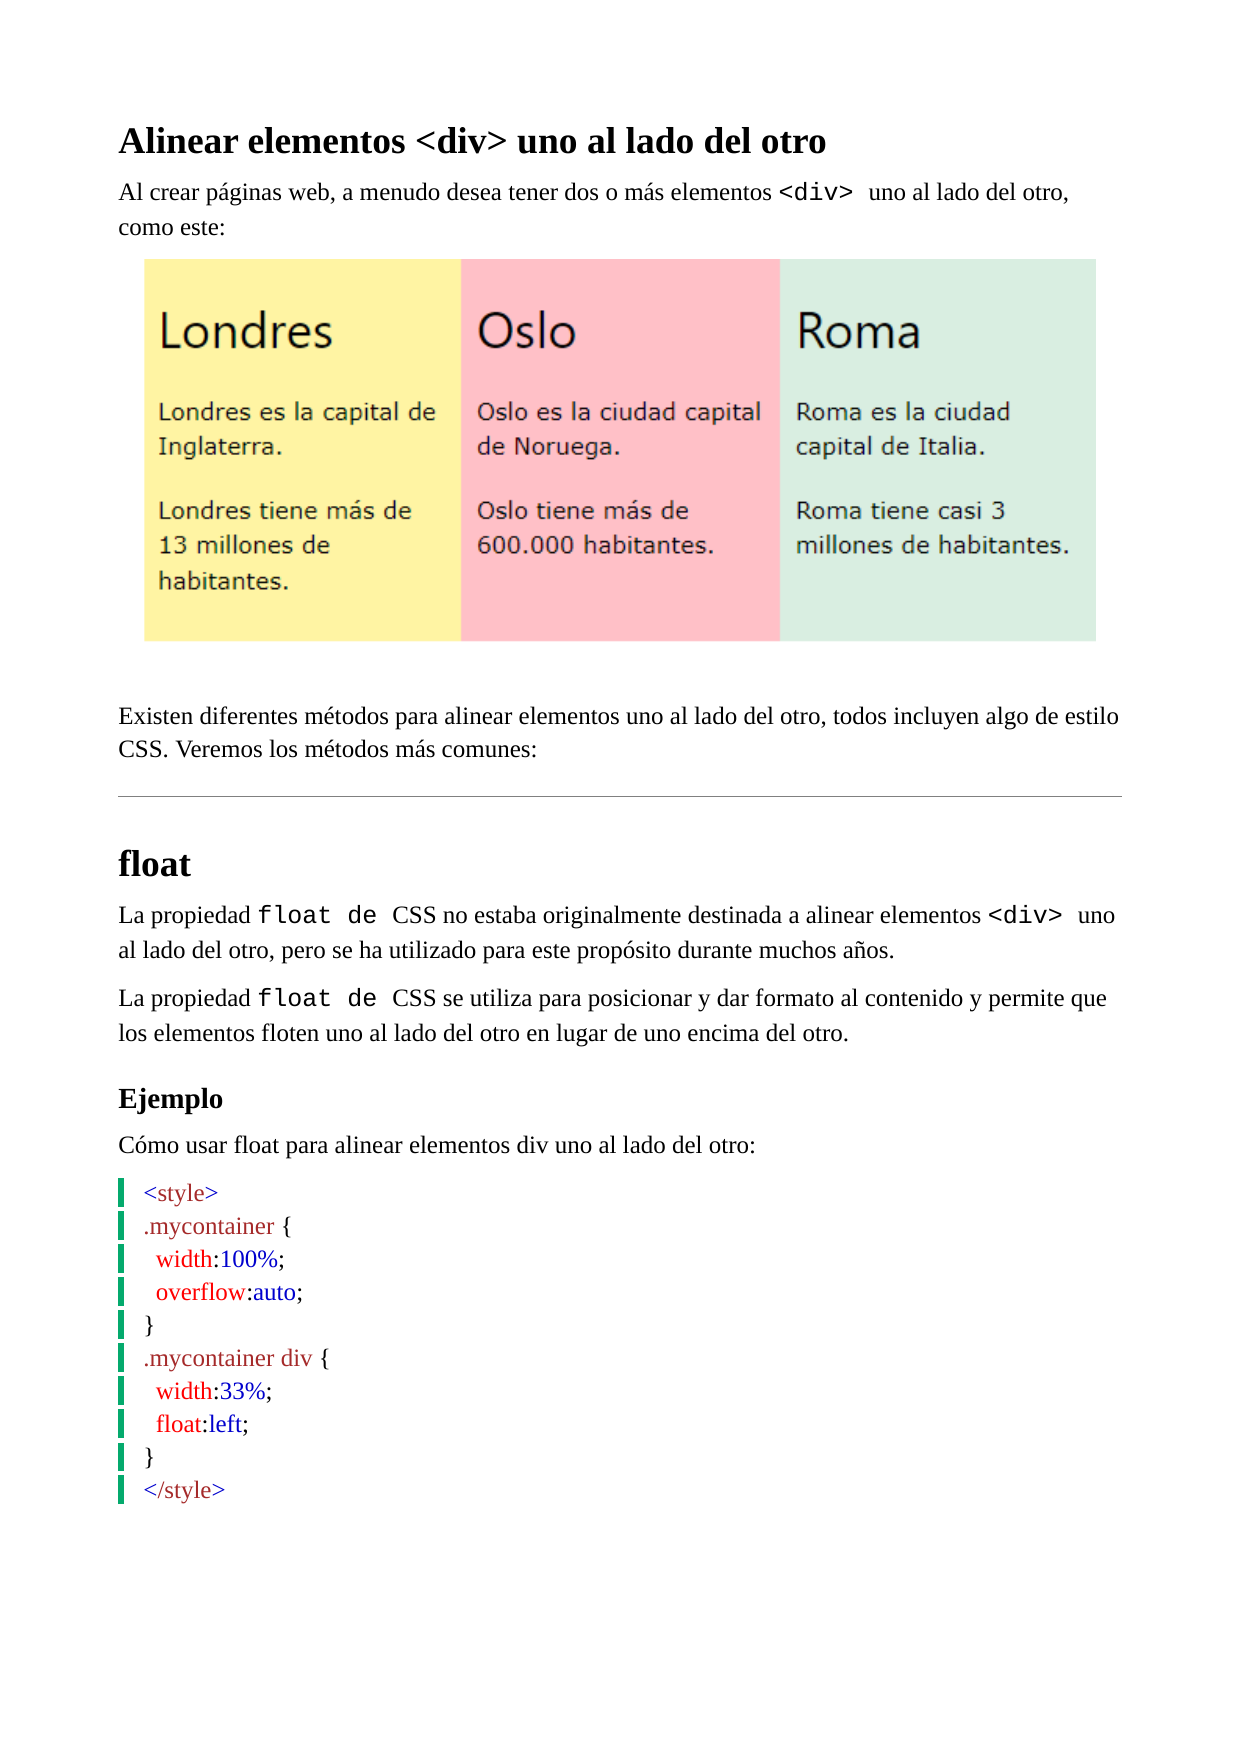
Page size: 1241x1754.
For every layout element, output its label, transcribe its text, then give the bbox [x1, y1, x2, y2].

picture [144, 259, 1096, 643]
subtitle Ejemplo [118, 1081, 1122, 1115]
text <style> .mycontainer { width:100%; overflow:auto; } .mycontainer div { width:33%; float:left; } </style> [118, 1178, 1122, 1504]
subtitle Alinear elementos <div> uno al lado del otro [118, 118, 1122, 161]
text La propiedad float de CSS se utiliza para posicionar y dar formato al contenido y permite que los elementos floten uno al lado del otro en lugar de uno encima del otro. [118, 983, 1122, 1047]
text Cómo usar float para alinear elementos div uno al lado del otro: [118, 1131, 1122, 1159]
text Existen diferentes métodos para alinear elementos uno al lado del otro, todos incluyen algo de estilo CSS. Veremos los métodos más comunes: [118, 701, 1122, 763]
text Al crear páginas web, a menudo desea tener dos o más elementos <div> uno al lado del otro, como este: [118, 177, 1122, 241]
text La propiedad float de CSS no estaba originalmente destinada a alinear elementos <div> uno al lado del otro, pero se ha utilizado para este propósito durante muchos años. [118, 900, 1122, 964]
subtitle float [118, 842, 1122, 885]
